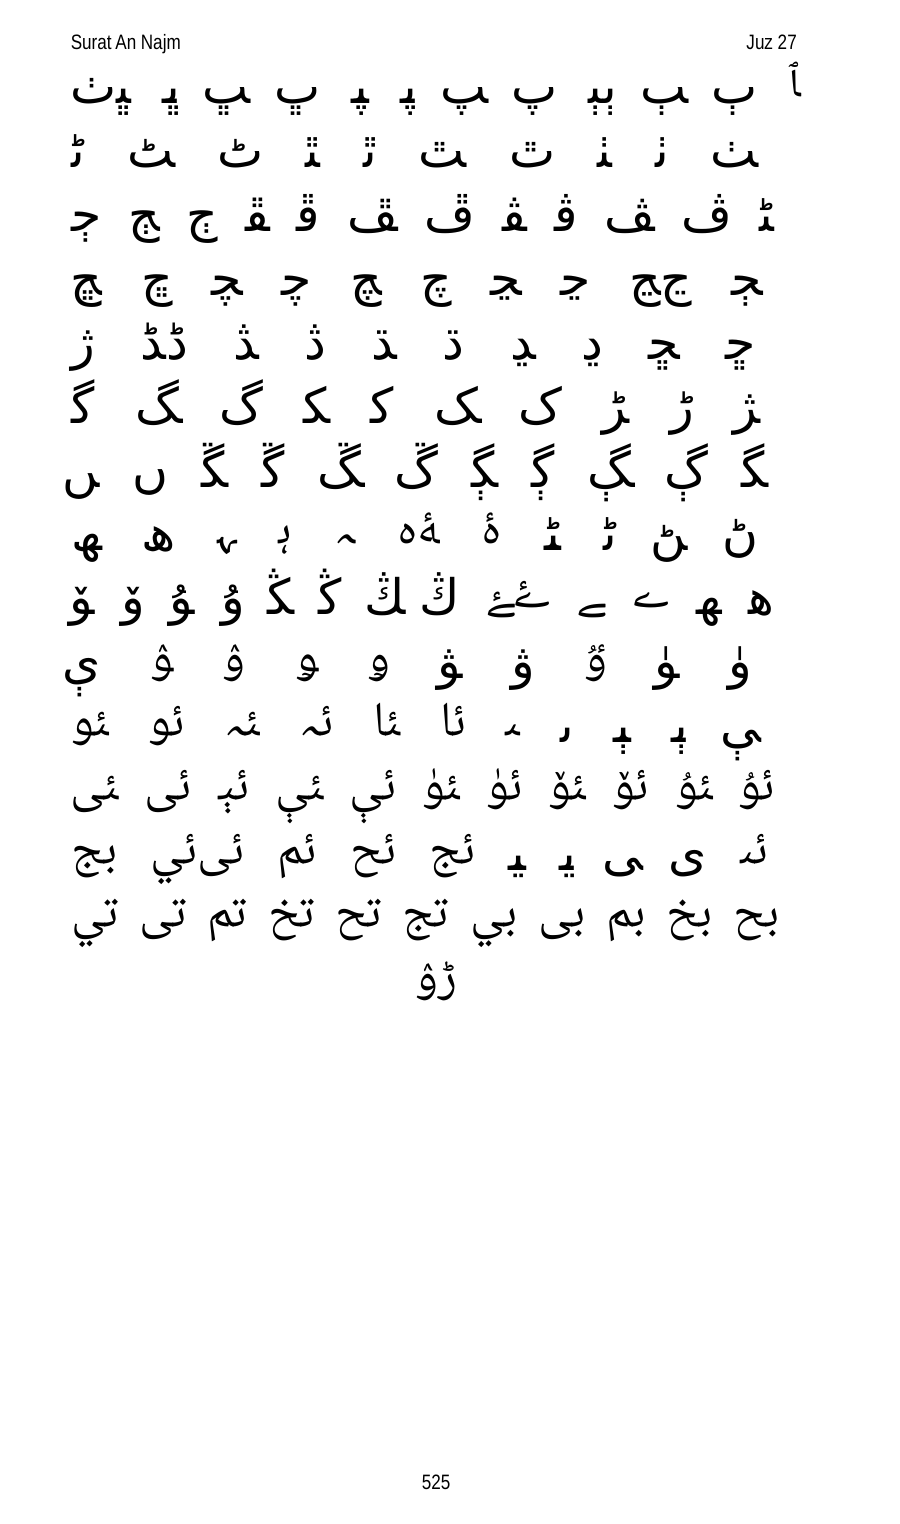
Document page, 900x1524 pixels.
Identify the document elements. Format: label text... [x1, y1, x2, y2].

text ﯥ ﯦ ﯧ ﯨ ﯩ ﯪ ﯫ ﯬ ﯭ ﯮ ﯯ [71, 698, 801, 762]
text ﯛ ﯜ ﯝ ﯞ ﯟ ﯠ ﯡ ﯢ ﯣ ﯤ [71, 635, 801, 698]
text ﮠ ﮡ ﮢ ﮣ ﮤ ﮥﮦ ﮧ ﮨ ﮩ ﮪ ﮫ [71, 507, 801, 571]
text ﮋ ﮌ ﮍ ﮎ ﮏ ﮐ ﮑ ﮒ ﮓ ﮔ [71, 379, 801, 443]
text ﮀ ﮁ ﮂ ﮃ ﮄ ﮅ ﮆ ﮇ ﮈﮉ ﮊ [71, 315, 801, 379]
text ﮬ ﮭ ﮮ ﮯ ﮰﮱ ﯓ ﯔ ﯕ ﯖ ﯗ ﯘ ﯙ ﯚ [71, 571, 801, 635]
text ﯰ ﯱ ﯲ ﯳ ﯴ ﯵ ﯶ ﯷ ﯸ ﯹ ﯺ [71, 762, 801, 826]
text ﮕ ﮖ ﮗ ﮘ ﮙ ﮚ ﮛ ﮜ ﮝ ﮞ ﮟ [71, 443, 801, 507]
text ﭟ ﭠ ﭡ ﭢ ﭣ ﭤ ﭥ ﭦ ﭧ ﭨ [71, 124, 801, 188]
text ﭑ ﭒ ﭓ ﭔﭕ ﭖ ﭗ ﭘ ﭙ ﭚ ﭛ ﭜ ﭝﭞ [71, 60, 801, 124]
text ﯻ ﯼ ﯽ ﯾ ﯿ ﰀ ﰁ ﰂ ﰃﰄ ﰅ [71, 826, 801, 890]
text ﭩ ﭪ ﭫ ﭬ ﭭ ﭮ ﭯ ﭰ ﭱ ﭲ ﭳ ﭴ [71, 188, 801, 252]
text ﮌﯢ [71, 954, 801, 1018]
text ﭵ ﭶﭷ ﭸ ﭹ ﭺ ﭻ ﭼ ﭽ ﭾ ﭿ [71, 252, 801, 315]
text ﰆ ﰇ ﰈ ﰉ ﰊ ﰋ ﰌ ﰍ ﰎ ﰏ ﰐ [71, 890, 801, 954]
